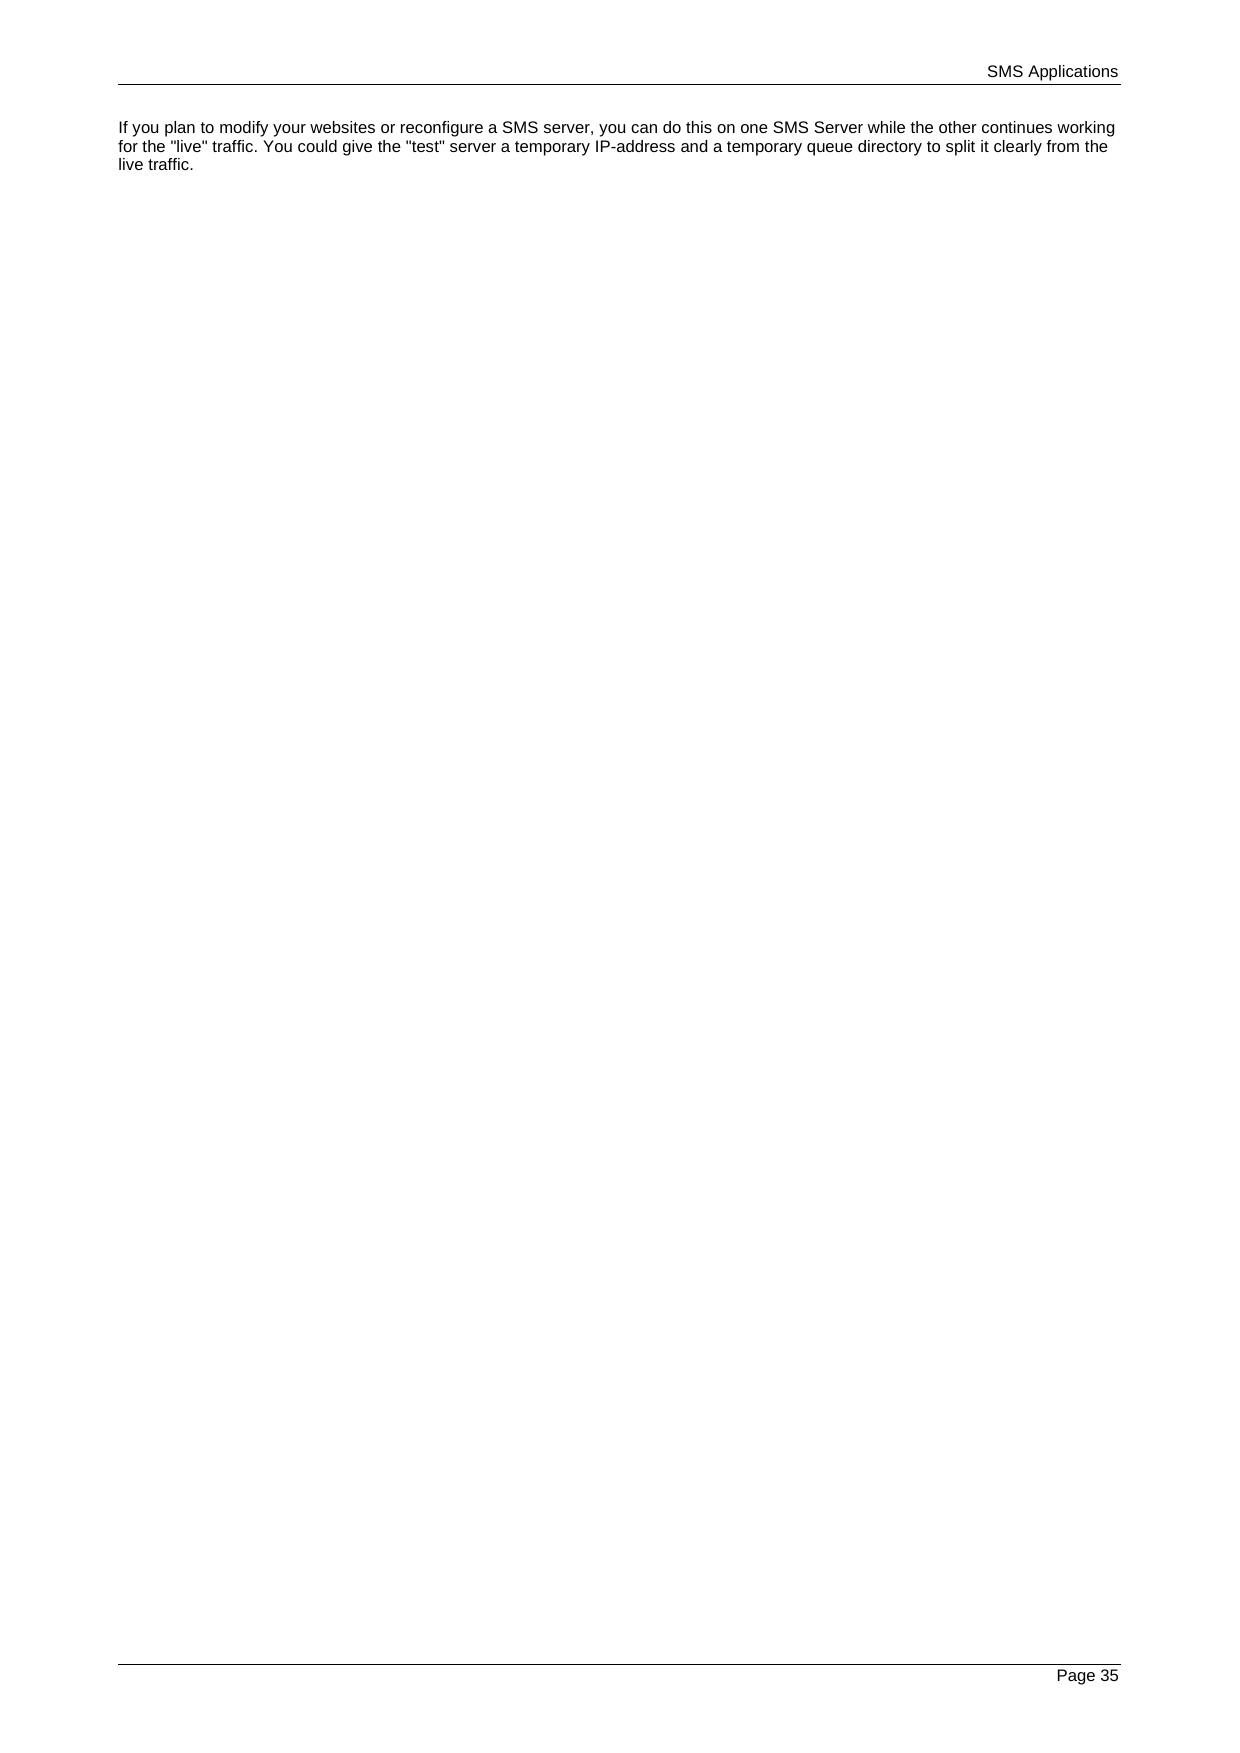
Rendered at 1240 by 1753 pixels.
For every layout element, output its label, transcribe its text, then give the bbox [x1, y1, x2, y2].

text If you plan to modify your websites or reconfigure a SMS server, you can do this on one SMS Server while the other continues working for the "live" traffic. You could give the "test" server a temporary IP-address and a temporary queue directory to split it clearly from the live traffic. [118, 118, 1121, 174]
